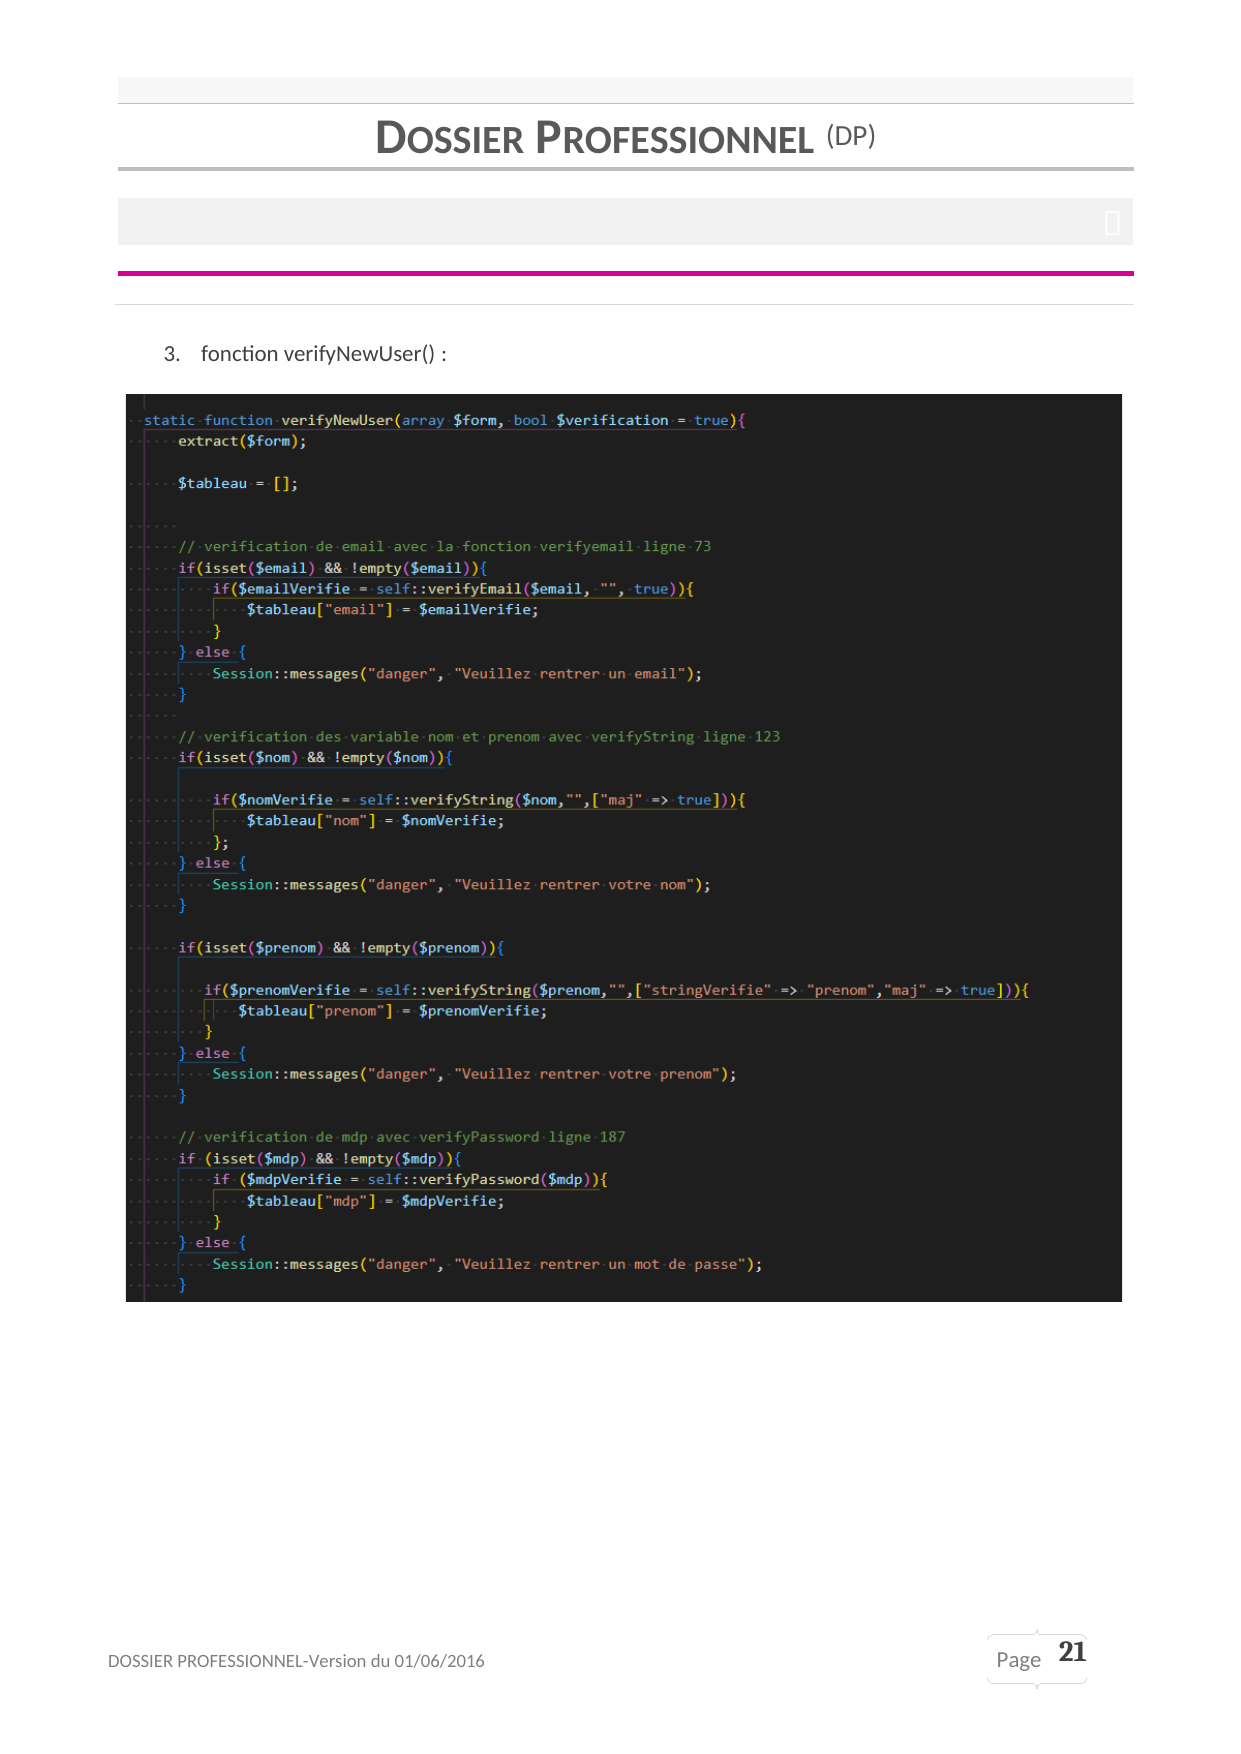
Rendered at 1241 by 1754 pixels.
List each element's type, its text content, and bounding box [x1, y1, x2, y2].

picture [125, 394, 1123, 1302]
table_cell Pour cet exemple, je vais présenter 3 fonction de la classe ‘Verificateur’ , la fonction traitementString(), verifyEmail() et verifyNewUser(). fonction traitementString() : Une fonction très simple qui prend un string et retourne ce même string après être passé dans 2 fonctions PHP : trim → retire les espaces en début et fin de string addslashes → pose des ‘ \ ’ (antislash) devant les guillemet simples et doubles ainsi que les antislashs déjà présents fonction verifyEmail() : Cette fonction sert à traiter les e-mail et vérifier que l’e-mail est conventionnel. Il y a 3 paramètres (1 obligatoire et 2 optionnels) : ‘$email’ → l’e-mail à vérifier ‘$modifier’ → l’e-mail à comparer pour les fonctions de modification du service ‘$existe’ → cherche l’existence de cet e-mail en base de donnée pour la création d’un utilisateur Je commence la fonction par comparer (si le paramètre modifier n’est pas vide) l’e-mail et modifier. Si les 2 string sont identiques la fonction n’a pas besoin de continuer plus loin et renvoi 1, dans le cas contraire rien ne se passe Puis j’utilise traitementString() vu plus tôt pour ne pas avoir d’intrusion lors de l’interaction avec la base de donnée Ensuite je me sert de ‘preg_match’ et d’un RegExp pour savoir si $email est bien un e-mail valable, suivit de ‘filter_var()’ pour une deuxième confirmation avec le filtre FILTER_VALIDATE_EMAIL. Dans le cas ou $email ne passerai pas les 2 fonctions, un message d’erreur est envoyé à l’utilisateur et false en retourné. Enfin, si $existe est true, une recherche de $email est effectuée en base de donnée et la fonction renvoi false si l’e-mail est déjà enregistré sinon rien ne se passe et l’e-mail est renvoyé fonction verifyNewUser() : Cette fonction permet la création d’un nouvel utilisateur en base de donnée. Un paramètre est requis, $form, et correspond au formulaire rempli par l’utilisateur ($_POST peut être directement envoyé) Le deuxième paramètre est encore expérimental et sera utilisé lorsque le système de mail sera implémenté Dans un premier temps la fonction PHP extract() est utilisée pour avoir des variables correspondant aux noms des champs du formulaire et les valeurs qui leur appartient et un tableau vide est initialisé Puis viennent les vérifications des champs à la suite avec a chaque fois : une vérification de l’existence de la variable ainsi qu’un message d’erreur adapté une condition où une variable récupère le résultat d’une des nombreuses fonction verify rentre la variable dans le tableau avec l’index requis pour la suite des opérations (aucun message d’erreur pour la condition, les messages sont a l’intérieur des fonctions verify). $roles ne pouvant posséder que 2 valeur un vérificateur n’est pas nécessaire et une simple comparaison de valeur suffit. Une fois toutes les fonction utilisées, si aucun message d’erreur n’a été créer alors on passe à la création de l’utilisateur, dans le cas contraire $form est renvoyé et la fonction s’arrête. Avec l’aide de la fonction insert() appartenant a la classe Bdd : Le tableau, rempli avec des index correspondant aux colonnes de la table user en base de donnée est remis à le fonction avec le nom de la table ciblée (user) Pour finir si la requête est un succès un message confirmant la réussite est affiché et c’est la que le mail sera envoyé quand le système de mail sera complet, true est également retourné. Si une erreur c’est produit un c’est un message d’erreur qui est visible et le formulaire est renvoyé Un exemple d’utilisation de VerifyNewUser() : La fonction ajouter() permet a un administrateur de créer un utilisateur. Lorsque que le vérificateur est utilisé il est stocké dans une variable puis comparé a true (la fonction renvoi true si elle 100 % réussi et $form si une erreur est détectée) dans le cas ou la fonction n’a pas réussie a créer l’utilisateur l’affichage sera rempli avec les données du formulaire. Des messages d’erreur et les champs sont remplis un formulaire vide [115, 305, 1133, 1329]
